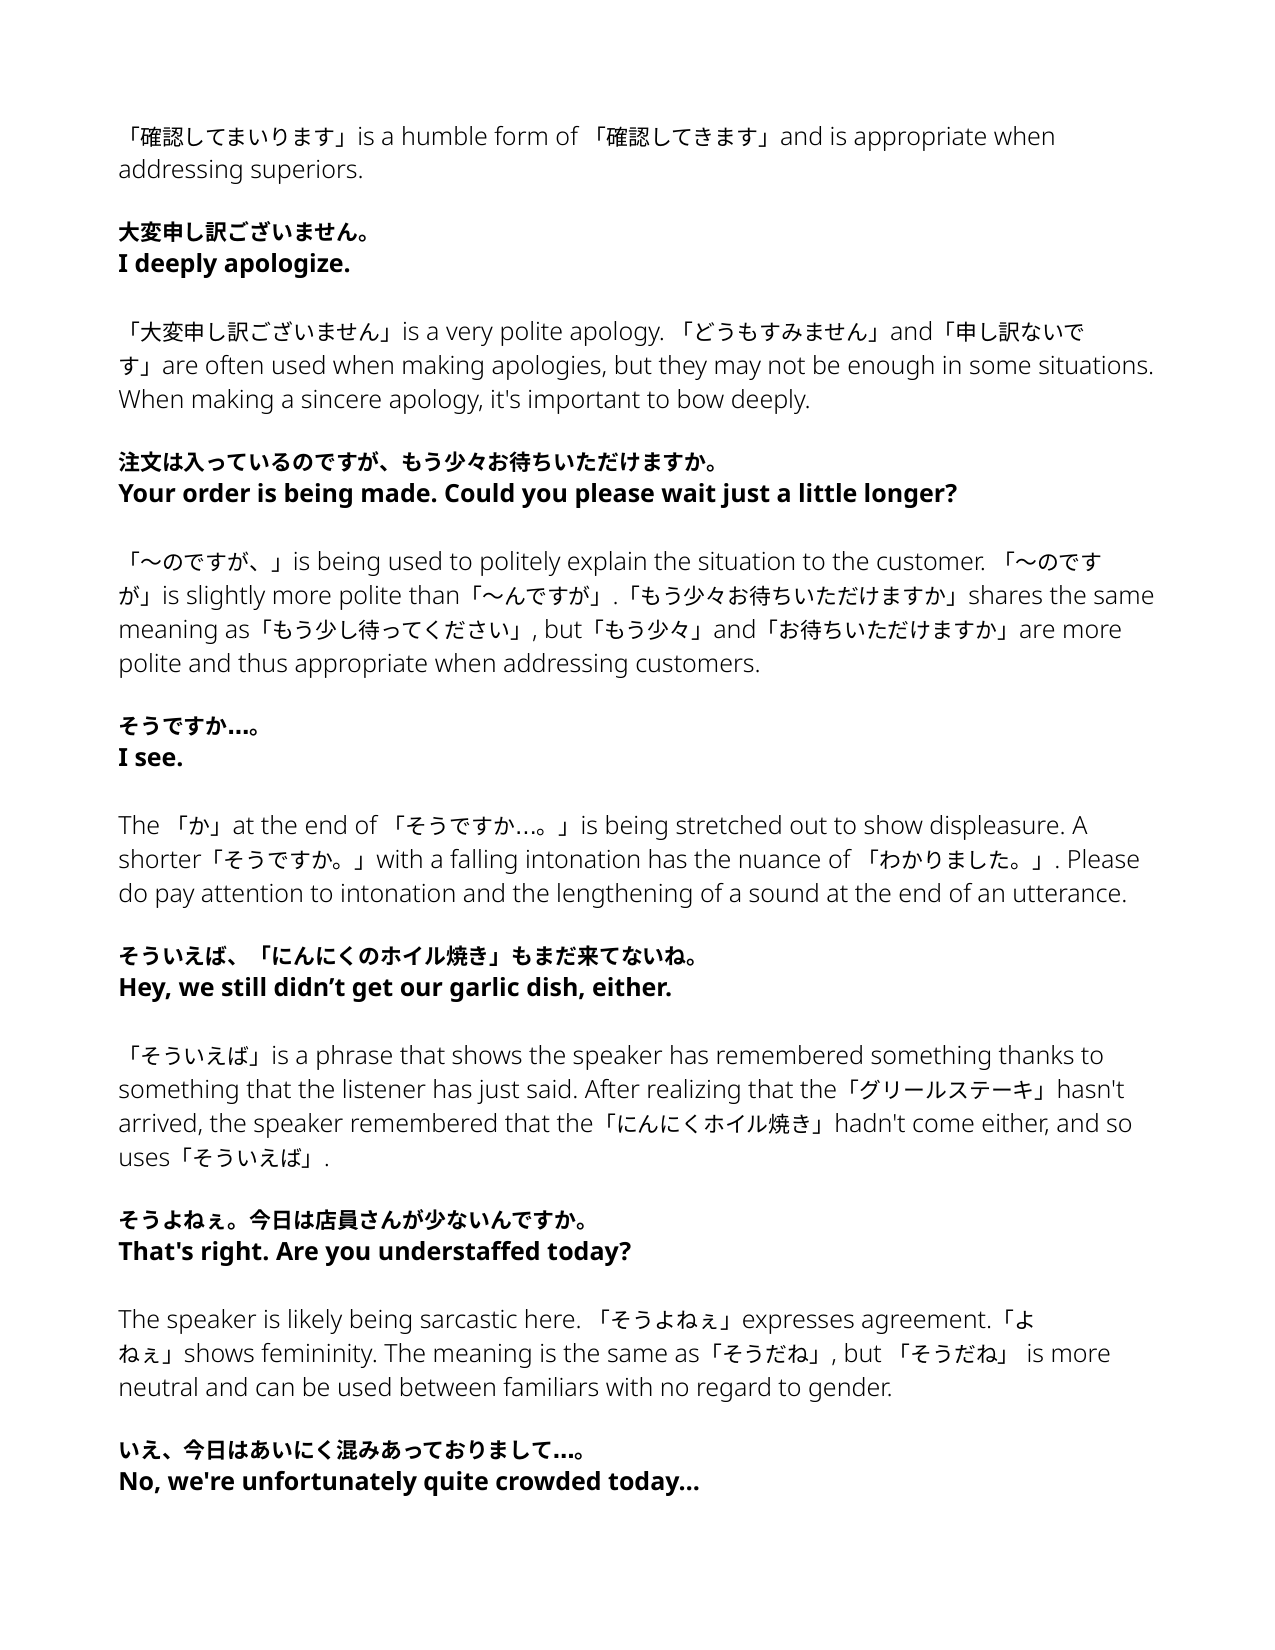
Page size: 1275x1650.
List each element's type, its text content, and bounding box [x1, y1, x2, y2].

text 「確認してまいります」is a humble form of 「確認してきます」and is appropriate when addressing superiors. [118, 118, 1157, 186]
text 「～のですが、」is being used to politely explain the situation to the customer. 「～のですが」is slightly more polite than「～んですが」.「もう少々お待ちいただけますか」shares the same meaning as「もう少し待ってください」, but「もう少々」and「お待ちいただけますか」are more polite and thus appropriate when addressing customers. [118, 544, 1157, 680]
text Hey, we still didn’t get our garlic dish, either. [118, 969, 1157, 1004]
text The 「か」at the end of 「そうですか…。」is being stretched out to show displeasure. A shorter「そうですか。」with a falling intonation has the nuance of 「わかりました。」. Please do pay attention to intonation and the lengthening of a sound at the end of an utterance. [118, 808, 1157, 910]
text The speaker is likely being sarcastic here. 「そうよねぇ」expresses agreement.「よねぇ」shows femininity. The meaning is the same as「そうだね」, but 「そうだね」 is more neutral and can be used between familiars with no regard to gender. [118, 1302, 1157, 1404]
text そうよねぇ。今日は店員さんが少ないんですか。 [118, 1208, 1157, 1233]
text 「大変申し訳ございません」is a very polite apology. 「どうもすみません」and「申し訳ないです」are often used when making apologies, but they may not be enough in some situations. When making a sincere apology, it's important to bow deeply. [118, 314, 1157, 416]
text 大変申し訳ございません。 [118, 220, 1157, 246]
text That's right. Are you understaffed today? [118, 1233, 1157, 1268]
text そういえば、「にんにくのホイル焼き」もまだ来てないね。 [118, 944, 1157, 969]
text いえ、今日はあいにく混みあっておりまして…。 [118, 1438, 1157, 1463]
text Your order is being made. Could you please wait just a little longer? [118, 476, 1157, 510]
text 注文は入っているのですが、もう少々お待ちいただけますか。 [118, 450, 1157, 476]
text I see. [118, 740, 1157, 774]
text 「そういえば」is a phrase that shows the speaker has remembered something thanks to something that the listener has just said. After realizing that the「グリールステーキ」hasn't arrived, the speaker remembered that the「にんにくホイル焼き」hadn't come either, and so uses「そういえば」. [118, 1038, 1157, 1174]
text No, we're unfortunately quite crowded today… [118, 1463, 1157, 1497]
text I deeply apologize. [118, 246, 1157, 280]
text そうですか…。 [118, 714, 1157, 740]
